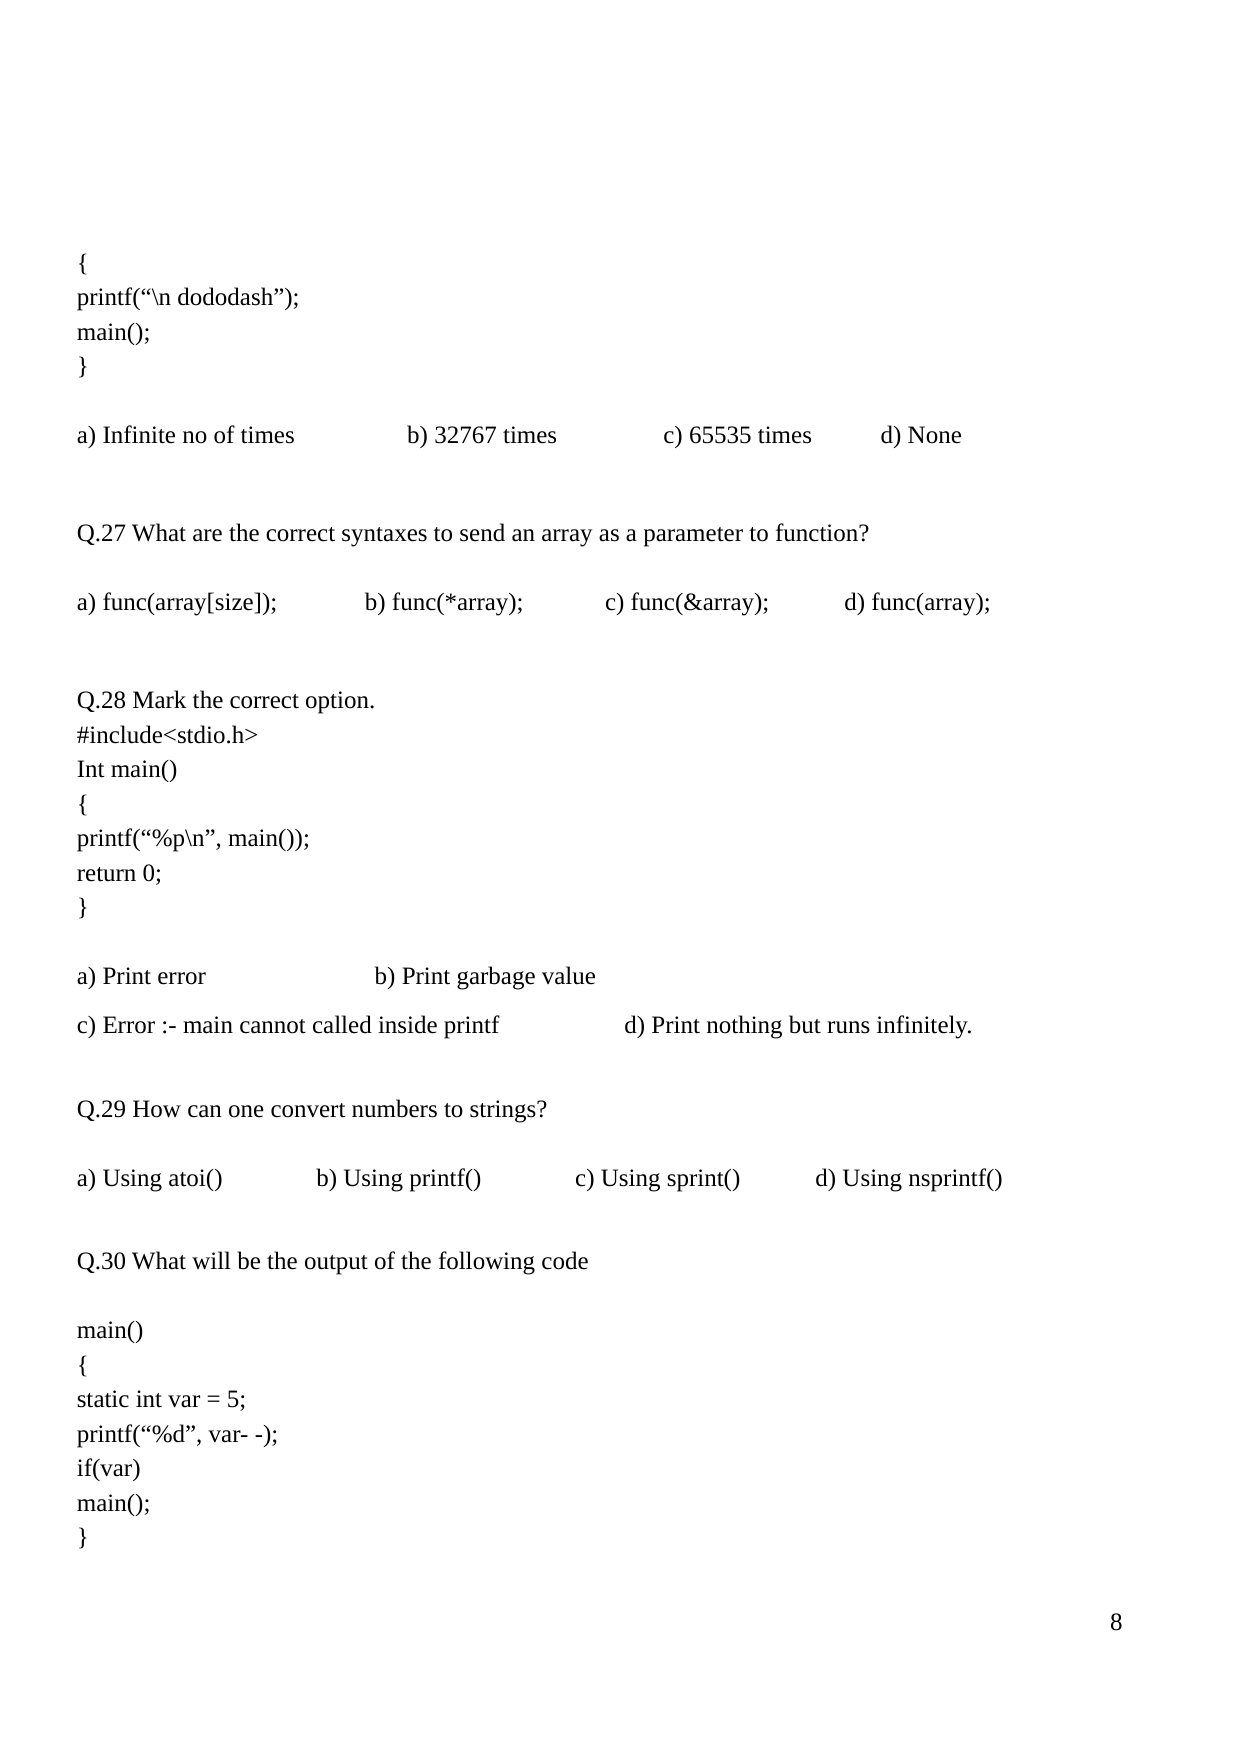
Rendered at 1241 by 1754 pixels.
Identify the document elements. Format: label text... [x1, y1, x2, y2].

table_cell Q.25.What is the output of this C code? #include <stdio.h> void main() { int x = 4; int *p = &x; int *k = p++; int r = p - k; printf("%d", r); } a) 4 b) 8 c) 1 d) Run time error Q.26How many times the following program would print ‘dododash’. main() { printf(“\n dododash”); main(); } a) Infinite no of times b) 32767 times c) 65535 times d) None Q.27 What are the correct syntaxes to send an array as a parameter to function? a) func(array[size]); b) func(*array); c) func(&array); d) func(array); Q.28 Mark the correct option. #include<stdio.h> Int main() { printf(“%p\n”, main()); return 0; } a) Print error b) Print garbage value c) Error :- main cannot called inside printf d) Print nothing but runs infinitely. Q.29 How can one convert numbers to strings? a) Using atoi() b) Using printf() c) Using sprint() d) Using nsprintf() Q.30 What will be the output of the following code main() { static int var = 5; printf(“%d”, var- -); if(var) main(); } a) Compilation error. b) 55555 c) 54321 d) Infinite loop Q.31 Recursive functions are executed in which order a) Parallel order b) Iterative order c) Last in first out d) Random order Q.32 In recursive call of the function where the automatic variables are stored? a) Stack b) Queue c) Array d) Register Q.33 Will the following function gives output? f1(int a, int b) { return ( f2(20) ); } f2 (int a) { return (a * a); } a) Yes b) No Q.34 Usually the loop’s working is faster than recursion a) Always true b) Always false c) Sometimes true d) Sometimes false Q.35 If there is any mistake then add code and remove it main() { int a; a = f(20, 6.28); printf(“%d”, a); } f(int aa, float bb) { return((float)aa+bb); } a) Add float f(int , float) before printf b) Add float f(int , float) after printf c) Add float f(int , float) d) None Q.36 The Format Identifier %u is used for? a) Integer b) Float c) Char d) Decimal e) Unsigned decimal Q.37 Sort int in C language is? a) Basic Datatype of C b) Qualifier c) All of the mentioned d) short is the qualifier and int is the basic datatype [77, 248, 1123, 1551]
